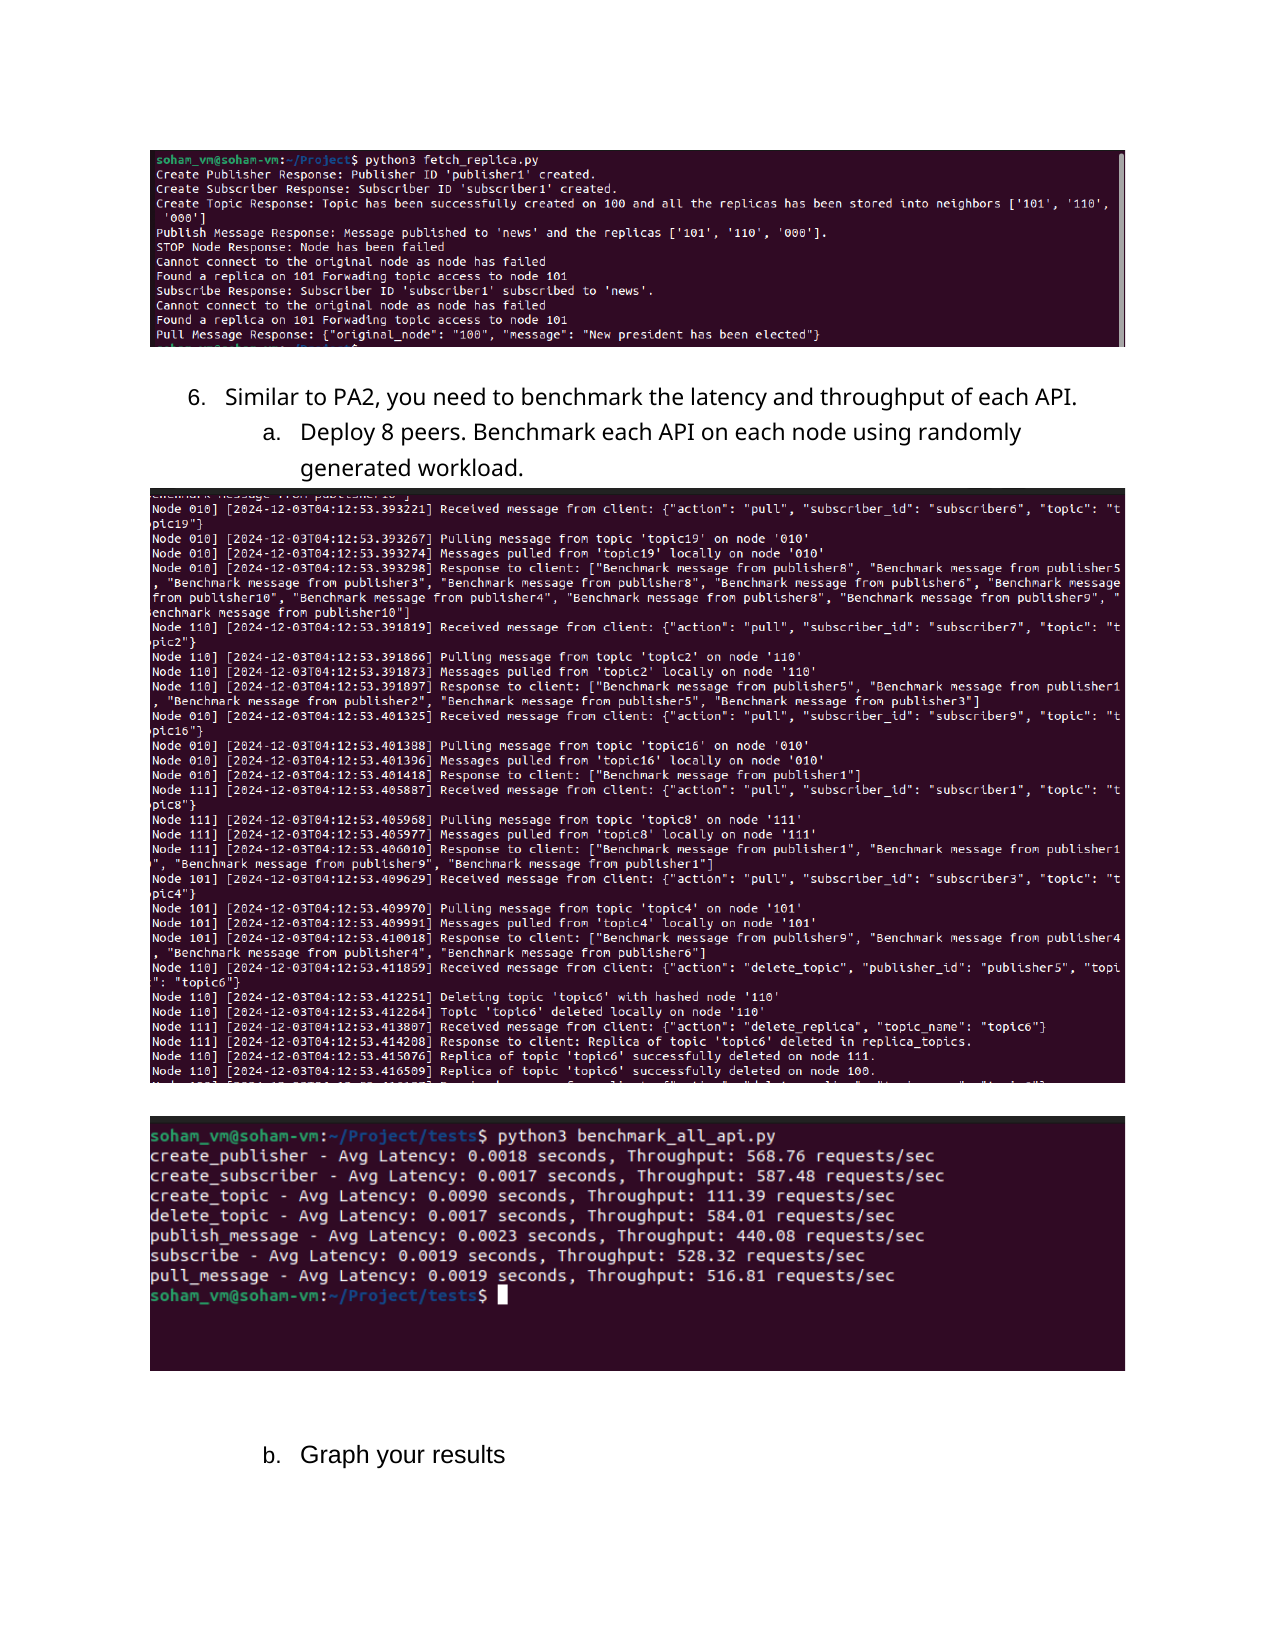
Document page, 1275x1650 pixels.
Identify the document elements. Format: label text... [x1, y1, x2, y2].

list Similar to PA2, you need to benchmark the latency and throughput of each API. [187, 380, 1125, 412]
list Deploy 8 peers. Benchmark each API on each node using randomly generated workload. [262, 416, 1125, 483]
list Graph your results [262, 1440, 1125, 1469]
